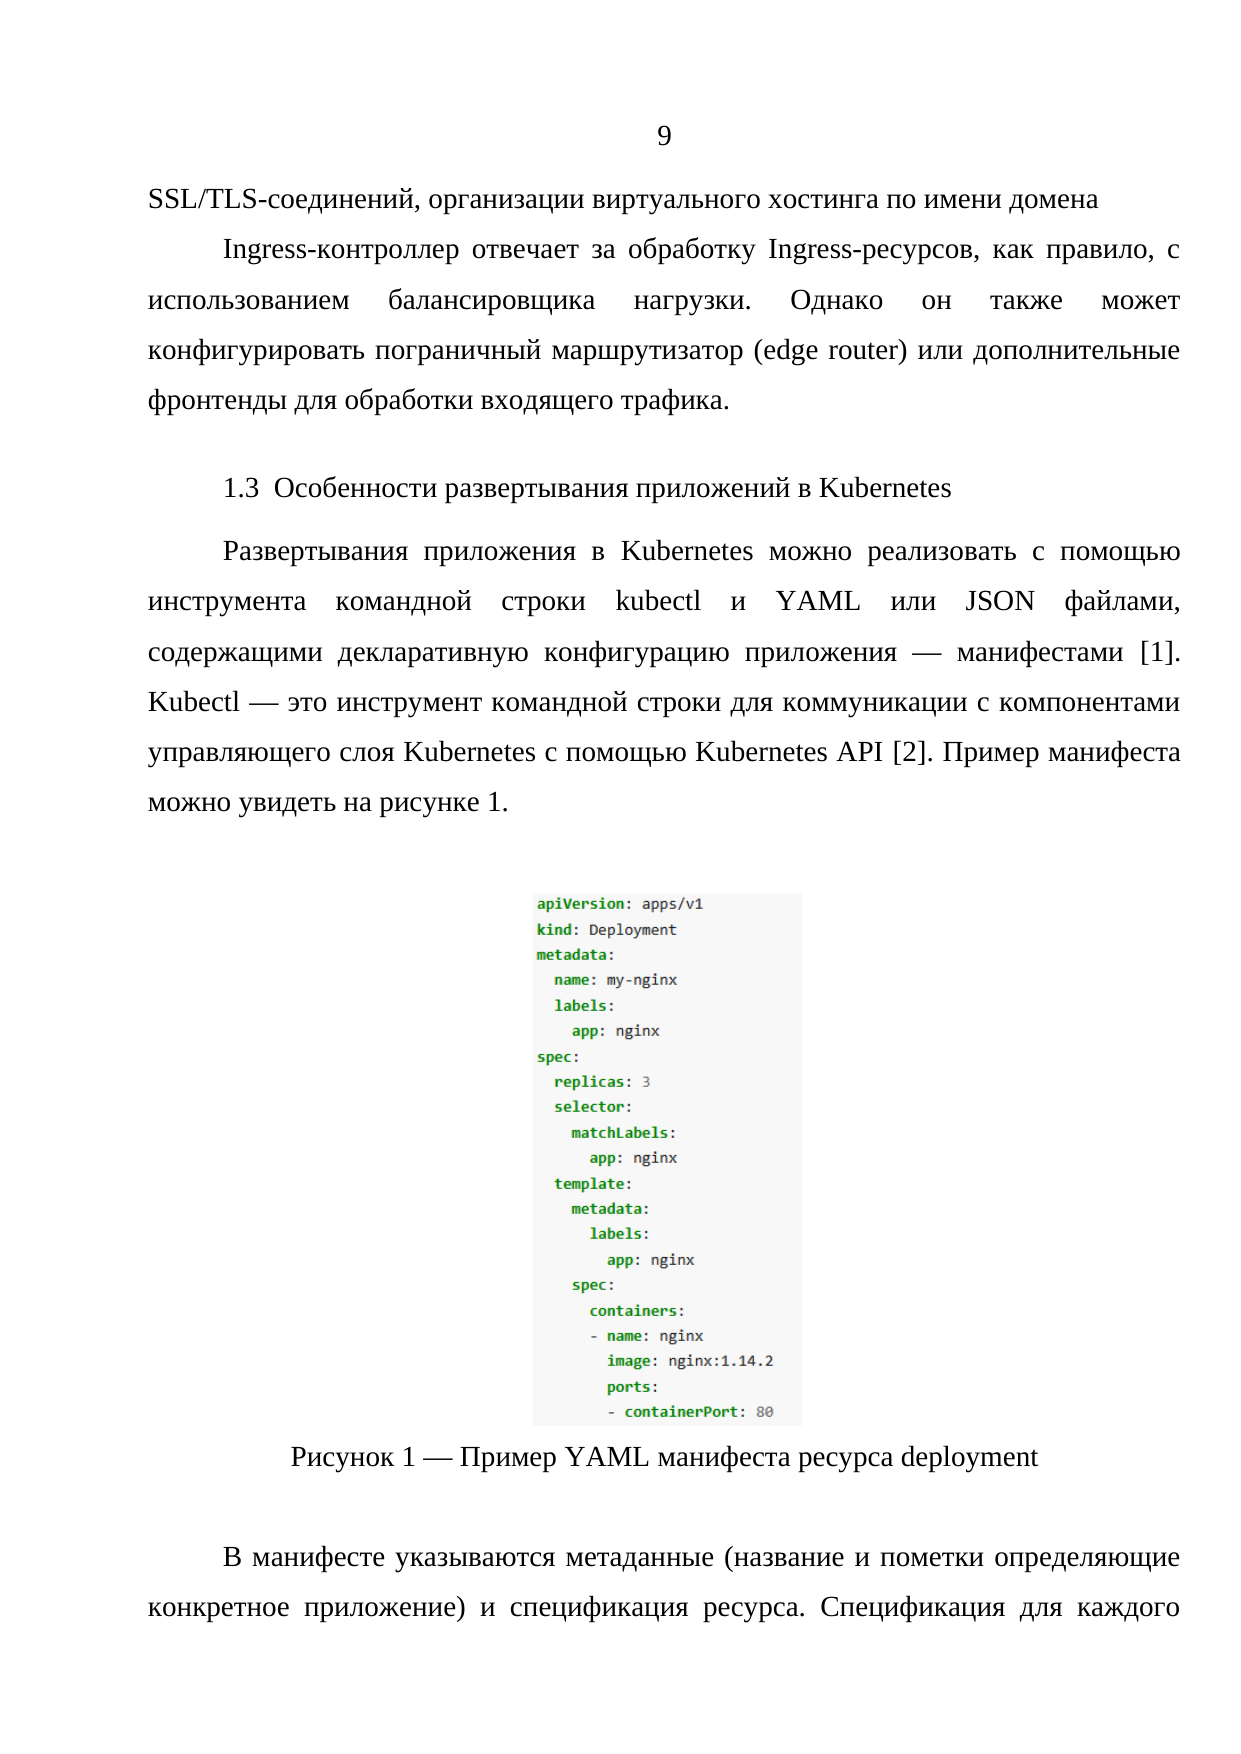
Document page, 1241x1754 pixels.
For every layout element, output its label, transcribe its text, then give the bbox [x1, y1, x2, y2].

text Развертывания приложения в Kubernetes можно реализовать с помощью инструмента командной строки kubectl и YAML или JSON файлами, содержащими декларативную конфигурацию приложения — манифестами [1]. Kubectl — это инструмент командной строки для коммуникации с компонентами управляющего слоя Kubernetes с помощью Kubernetes API [2]. Пример манифеста можно увидеть на рисунке 1. [148, 533, 1181, 818]
text В манифесте указываются метаданные (название и пометки определяющие конкретное приложение) и спецификация ресурса. Спецификация для каждого [148, 1539, 1181, 1623]
subtitle 1.3 Особенности развертывания приложений в Kubernetes [148, 470, 1181, 504]
text Ingress-контроллер отвечает за обработку Ingress-ресурсов, как правило, с использованием балансировщика нагрузки. Однако он также может конфигурировать пограничный маршрутизатор (edge router) или дополнительные фронтенды для обработки входящего трафика. [148, 231, 1181, 416]
text SSL/TLS-соединений, организации виртуального хостинга по имени домена [148, 181, 1181, 215]
picture [532, 893, 803, 1426]
text Рисунок 1 — Пример YAML манифеста ресурса deployment [148, 1439, 1181, 1472]
